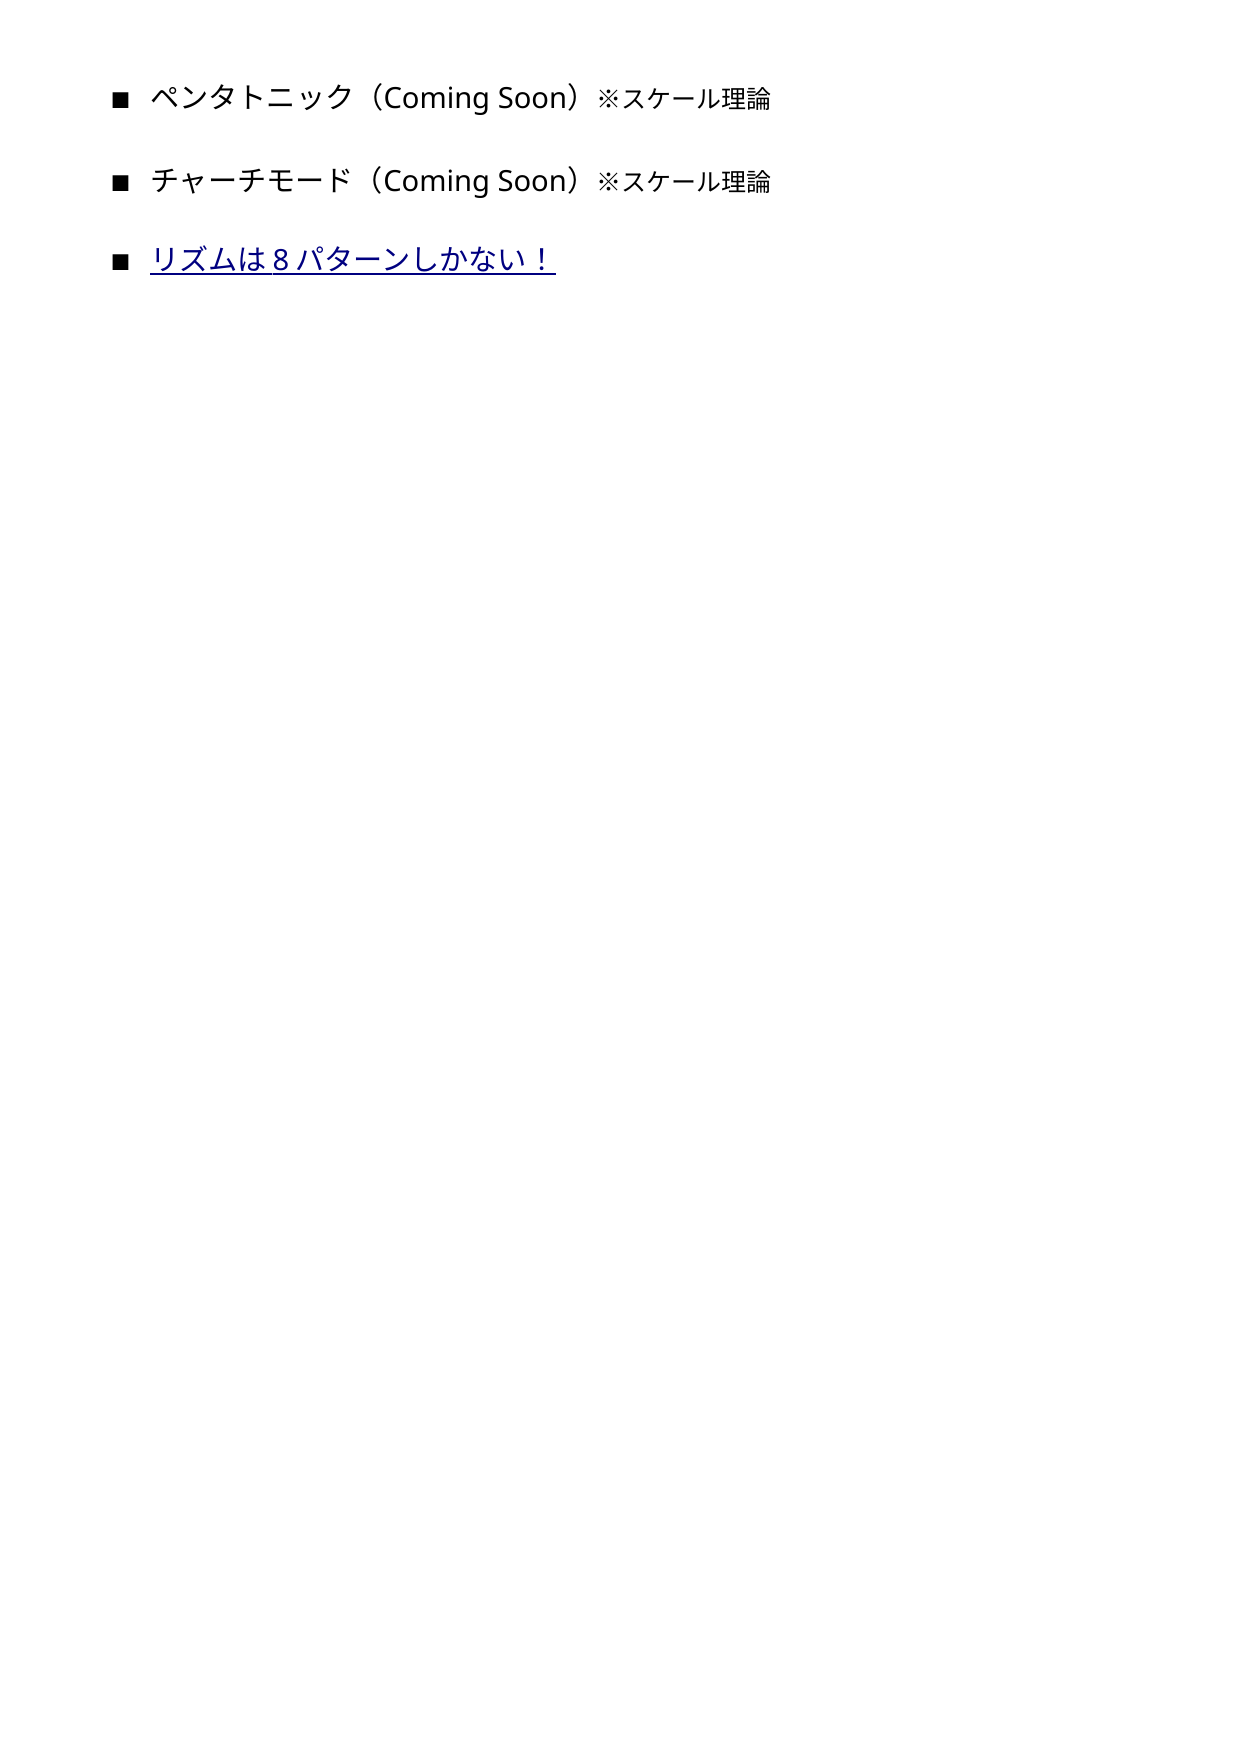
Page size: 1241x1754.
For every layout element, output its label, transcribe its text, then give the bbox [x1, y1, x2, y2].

list リズムは8パターンしかない！ [112, 239, 1165, 279]
list ペンタトニック（Coming Soon）※スケール理論 [112, 75, 1165, 117]
list チャーチモード（Coming Soon）※スケール理論 [112, 157, 1165, 199]
